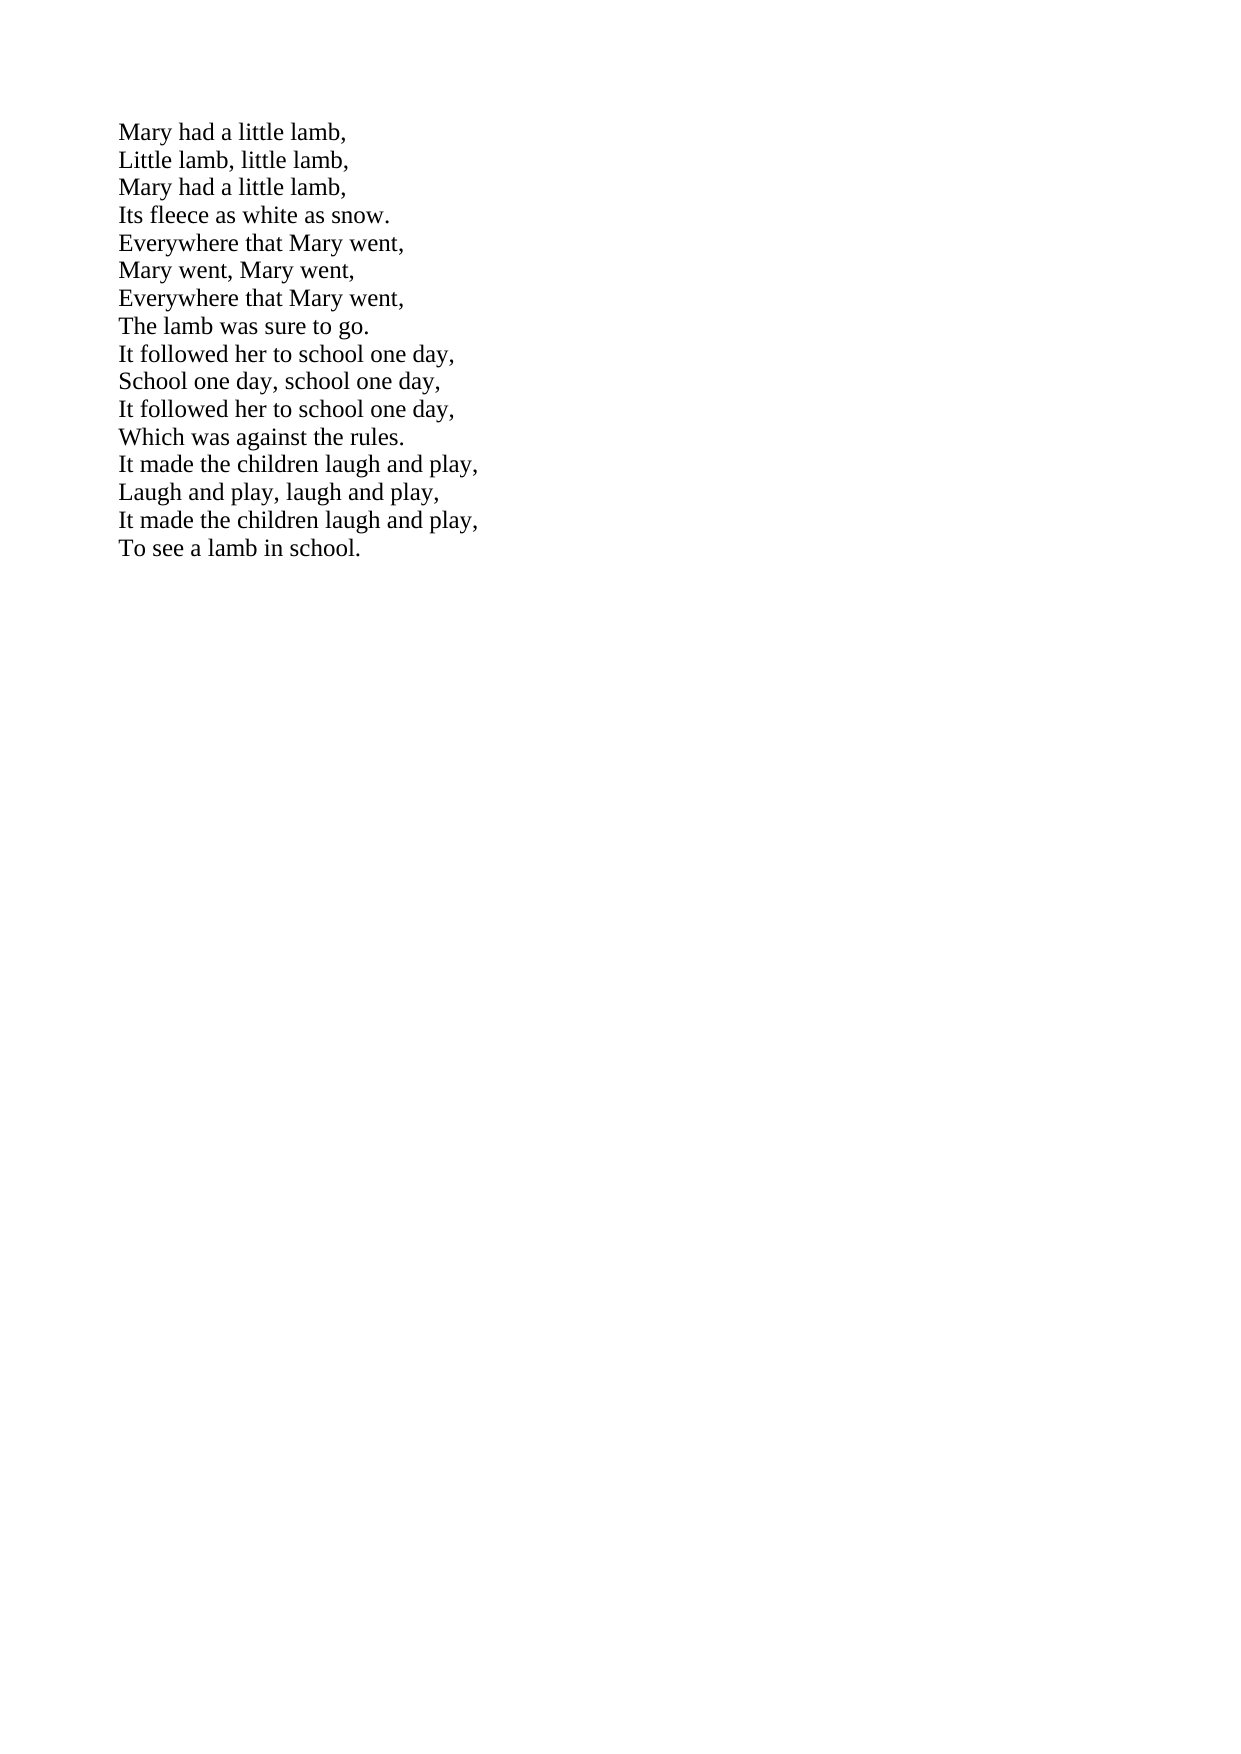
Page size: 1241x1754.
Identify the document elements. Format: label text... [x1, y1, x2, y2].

text It followed her to school one day, [118, 340, 1122, 367]
text Its fleece as white as snow. [118, 201, 1122, 229]
text Mary had a little lamb, [118, 118, 1122, 146]
text Little lamb, little lamb, [118, 146, 1122, 173]
text Mary had a little lamb, [118, 173, 1122, 201]
text To see a lamb in school. [118, 534, 1122, 561]
text It followed her to school one day, [118, 395, 1122, 423]
text School one day, school one day, [118, 367, 1122, 395]
text Mary went, Mary went, [118, 257, 1122, 284]
text It made the children laugh and play, [118, 506, 1122, 534]
text It made the children laugh and play, [118, 451, 1122, 478]
text Everywhere that Mary went, [118, 284, 1122, 312]
text Which was against the rules. [118, 423, 1122, 451]
text Everywhere that Mary went, [118, 229, 1122, 257]
text The lamb was sure to go. [118, 312, 1122, 340]
text Laugh and play, laugh and play, [118, 478, 1122, 506]
